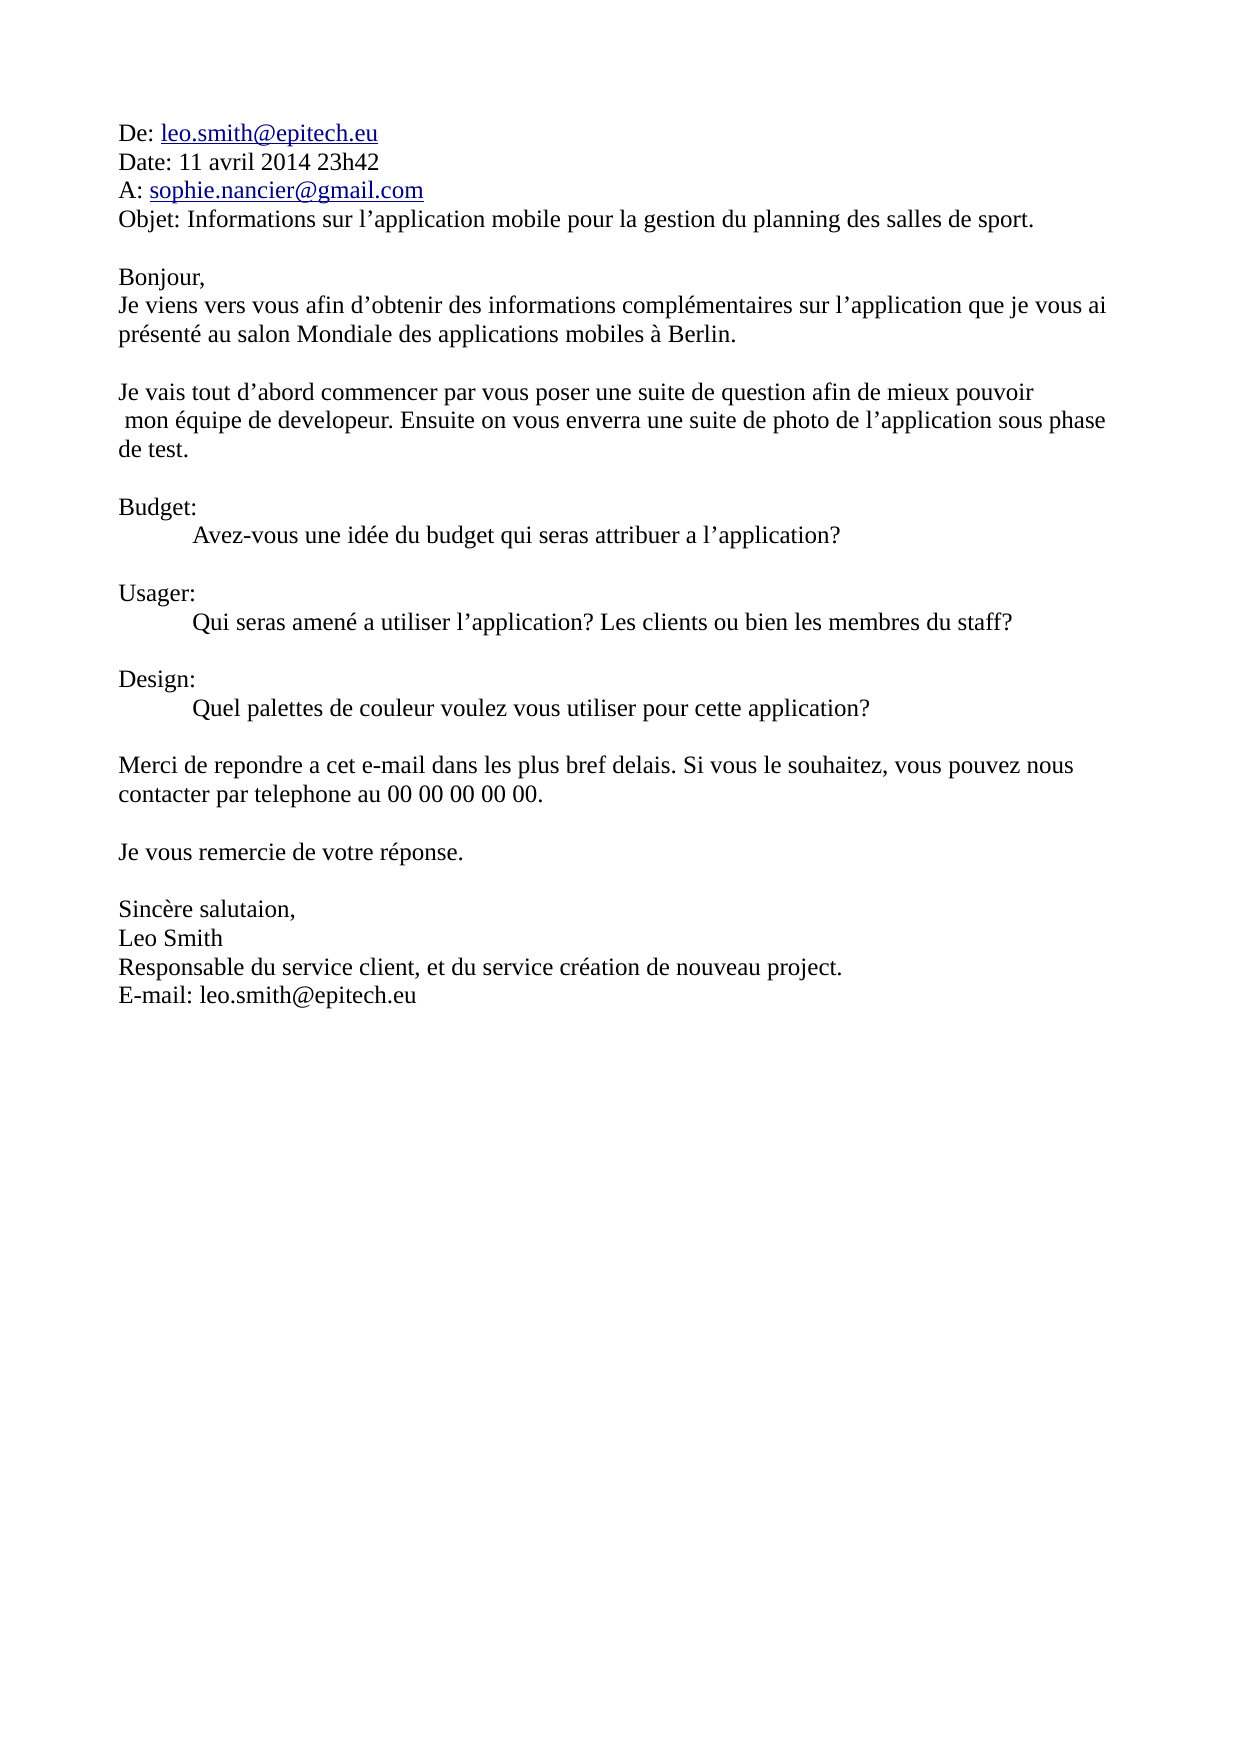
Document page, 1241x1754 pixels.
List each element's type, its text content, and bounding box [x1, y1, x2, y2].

text mon équipe de developeur. Ensuite on vous enverra une suite de photo de l’application sous phase de test. [118, 406, 1122, 463]
text Merci de repondre a cet e-mail dans les plus bref delais. Si vous le souhaitez, vous pouvez nous contacter par telephone au 00 00 00 00 00. [118, 751, 1122, 808]
text Sincère salutaion, [118, 894, 1122, 923]
text De: leo.smith@epitech.eu [118, 118, 1122, 147]
text Objet: Informations sur l’application mobile pour la gestion du planning des salles de sport. [118, 204, 1122, 233]
text Budget: [118, 492, 1122, 521]
text Je vous remercie de votre réponse. [118, 837, 1122, 866]
text Bonjour, [118, 262, 1122, 291]
text Date: 11 avril 2014 23h42 [118, 147, 1122, 176]
text A: sophie.nancier@gmail.com [118, 176, 1122, 204]
text Leo Smith [118, 923, 1122, 952]
text Avez-vous une idée du budget qui seras attribuer a l’application? [118, 521, 1122, 549]
text Qui seras amené a utiliser l’application? Les clients ou bien les membres du staff? [118, 607, 1122, 636]
text Design: [118, 664, 1122, 693]
text Quel palettes de couleur voulez vous utiliser pour cette application? [118, 693, 1122, 722]
text Usager: [118, 578, 1122, 607]
text Responsable du service client, et du service création de nouveau project. [118, 952, 1122, 981]
text Je viens vers vous afin d’obtenir des informations complémentaires sur l’application que je vous ai présenté au salon Mondiale des applications mobiles à Berlin. [118, 291, 1122, 348]
text E-mail: leo.smith@epitech.eu [118, 981, 1122, 1009]
text Je vais tout d’abord commencer par vous poser une suite de question afin de mieux pouvoir [118, 377, 1122, 406]
